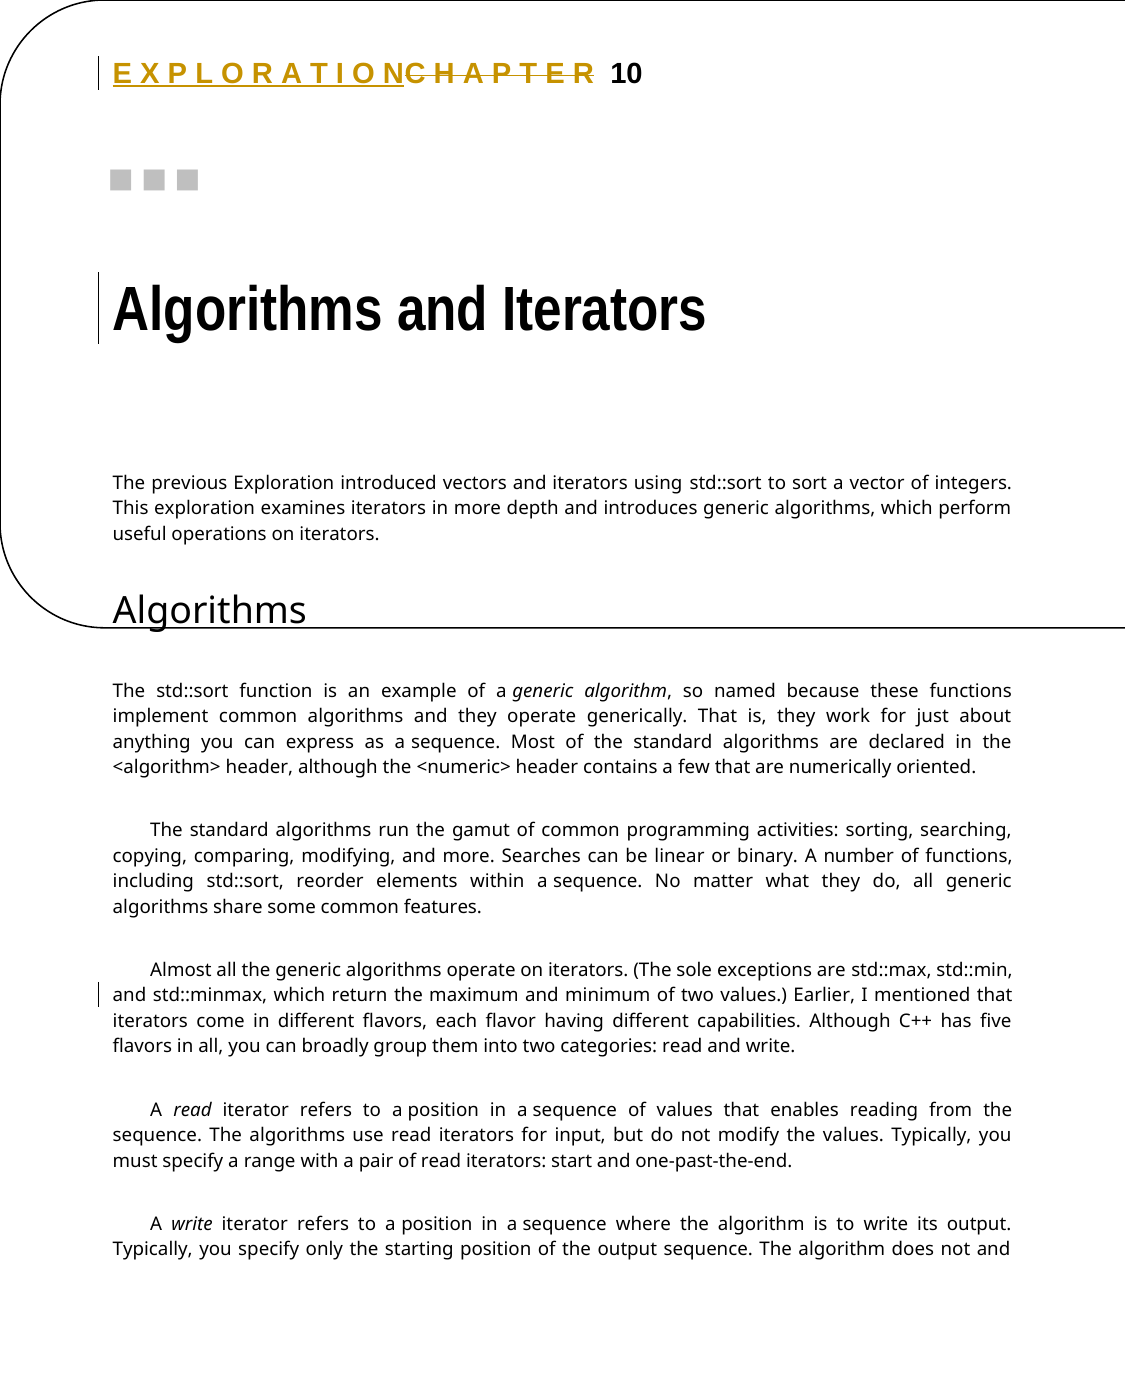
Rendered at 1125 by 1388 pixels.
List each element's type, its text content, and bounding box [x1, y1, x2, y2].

title Algorithms and Iterators [112, 272, 1012, 344]
subtitle Algorithms [112, 583, 1012, 627]
text The std::sort function is an example of a generic algorithm, so named because these functions implement common algorithms and they operate generically. That is, they work for just about anything you can express as a sequence. Most of the standard algorithms are declared in the <algorithm> header, although the <numeric> header contains a few that are numerically oriented. [112, 677, 1012, 779]
text The standard algorithms run the gamut of common programming activities: sorting, searching, copying, comparing, modifying, and more. Searches can be linear or binary. A number of functions, including std::sort, reorder elements within a sequence. No matter what they do, all generic algorithms share some common features. [112, 817, 1012, 919]
text A read iterator refers to a position in a sequence of values that enables reading from the sequence. The algorithms use read iterators for input, but do not modify the values. Typically, you must specify a range with a pair of read iterators: start and one-past-the-end. [112, 1096, 1012, 1172]
text Almost all the generic algorithms operate on iterators. (The sole exceptions are std::max, std::min, and std::minmax, which return the maximum and minimum of two values.) Earlier, I mentioned that iterators come in different flavors, each flavor having different capabilities. Although C++ has five flavors in all, you can broadly group them into two categories: read and write. [112, 956, 1012, 1058]
subtitle [112, 629, 1012, 634]
text A write iterator refers to a position in a sequence where the algorithm is to write its output. Typically, you specify only the starting position of the output sequence. The algorithm does not and [112, 1210, 1012, 1261]
text The previous Exploration introduced vectors and iterators using std::sort to sort a vector of integers. This exploration examines iterators in more depth and introduces generic algorithms, which perform useful operations on iterators. [112, 469, 1012, 546]
